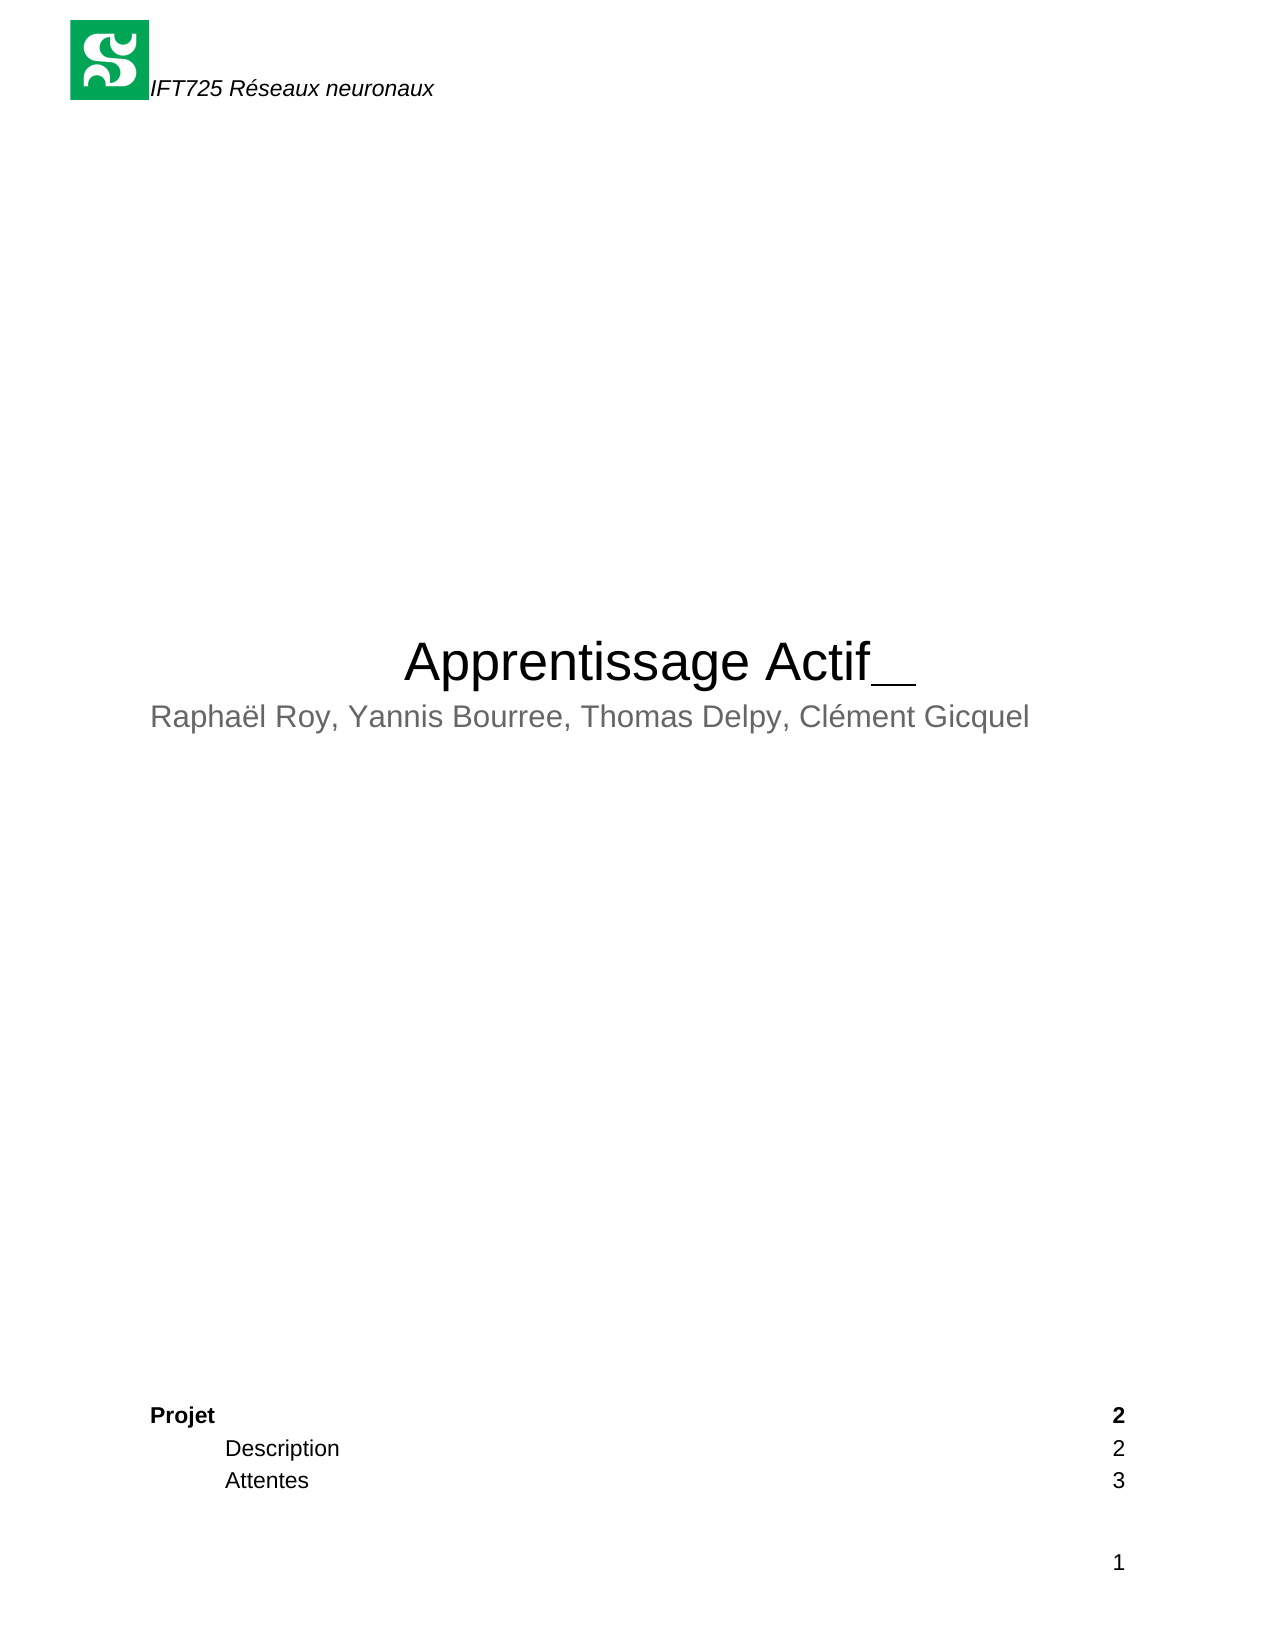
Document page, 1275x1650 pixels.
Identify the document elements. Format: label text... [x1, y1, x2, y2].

picture [70, 20, 150, 100]
text Description 2 [225, 1434, 1125, 1461]
title Apprentissage Actif [150, 630, 1125, 692]
text Attentes 3 [225, 1467, 1125, 1493]
subtitle Raphaël Roy, Yannis Bourree, Thomas Delpy, Clément Gicquel [150, 698, 1125, 734]
text Projet 2 [150, 1402, 1125, 1428]
